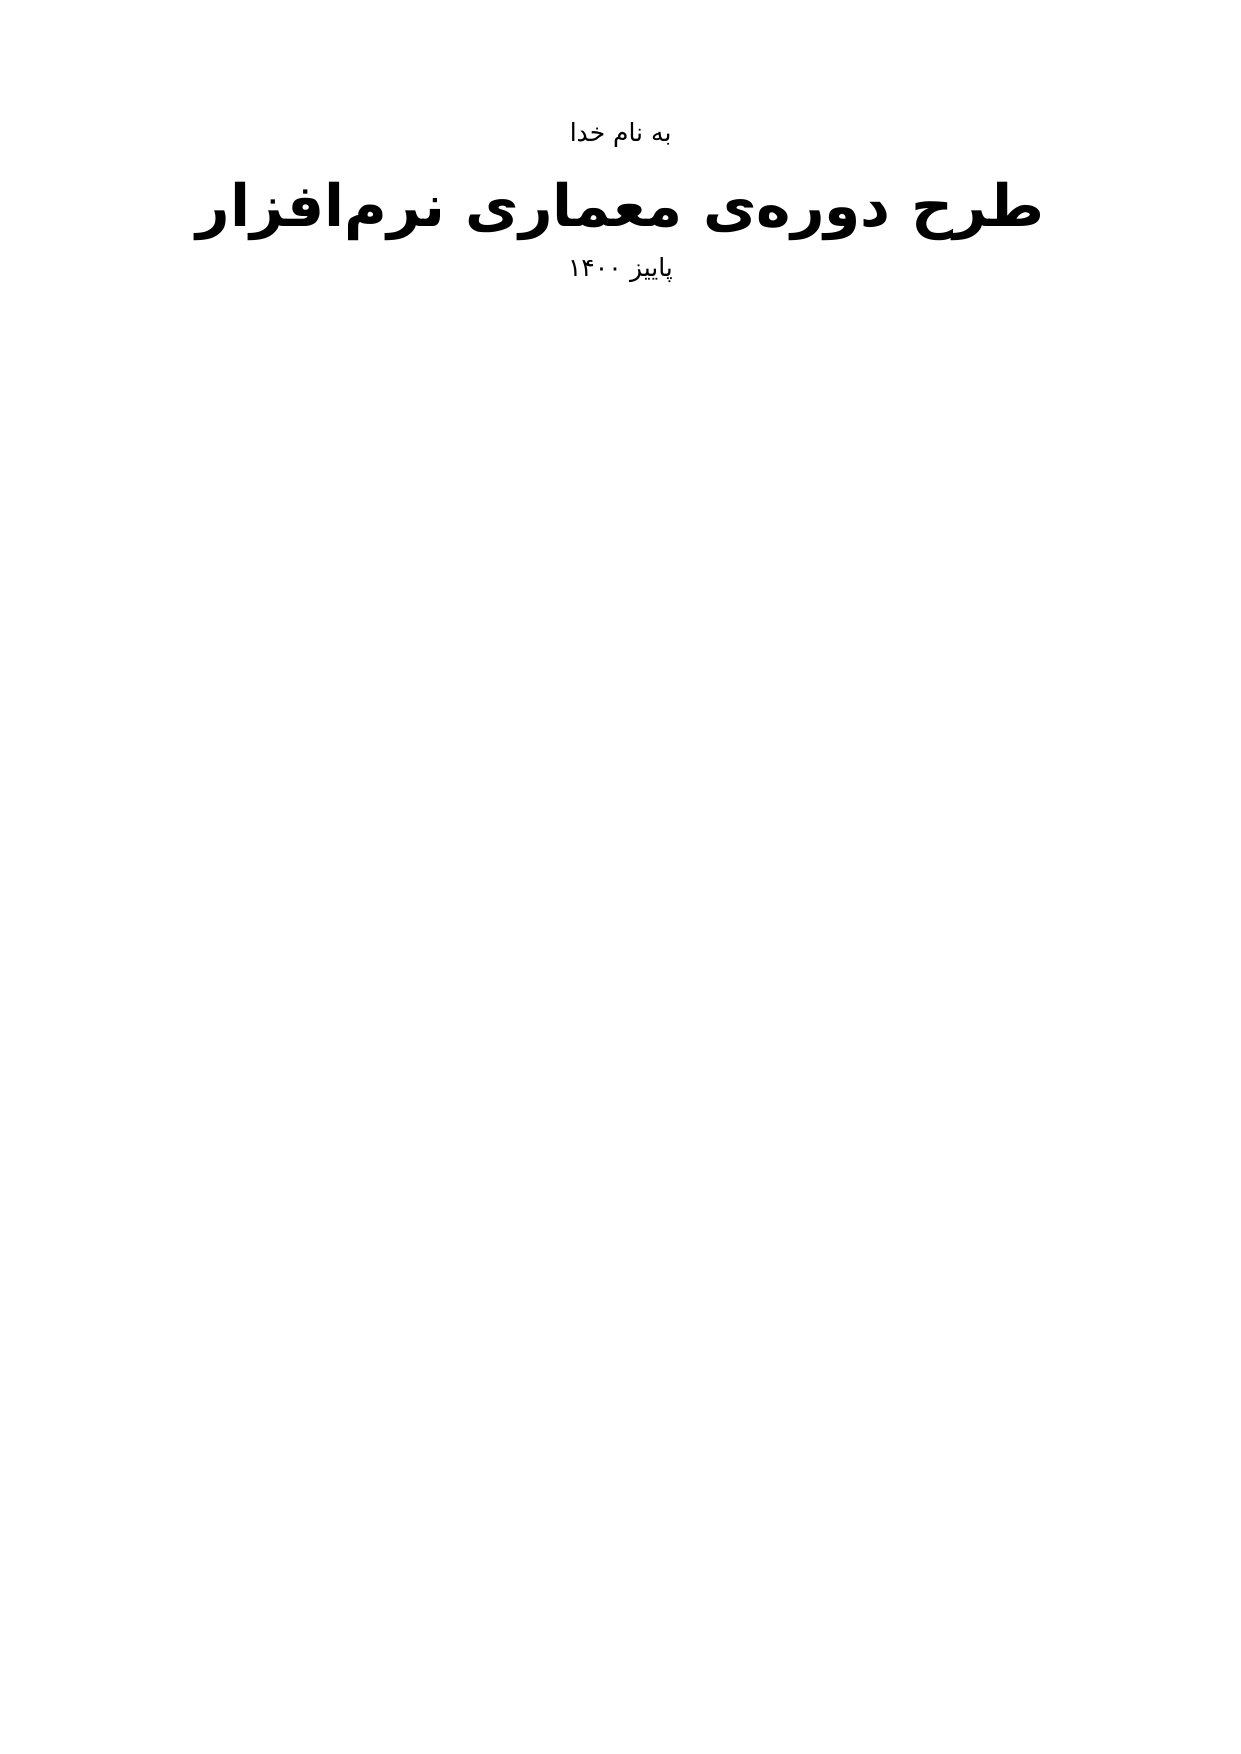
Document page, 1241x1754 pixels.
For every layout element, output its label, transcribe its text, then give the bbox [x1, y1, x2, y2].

title طرح دوره‌ی معماری نرم‌افزار [118, 172, 1122, 240]
text پاییز ۱۴۰۰ [118, 253, 1122, 282]
text به نام خدا [118, 118, 1122, 147]
